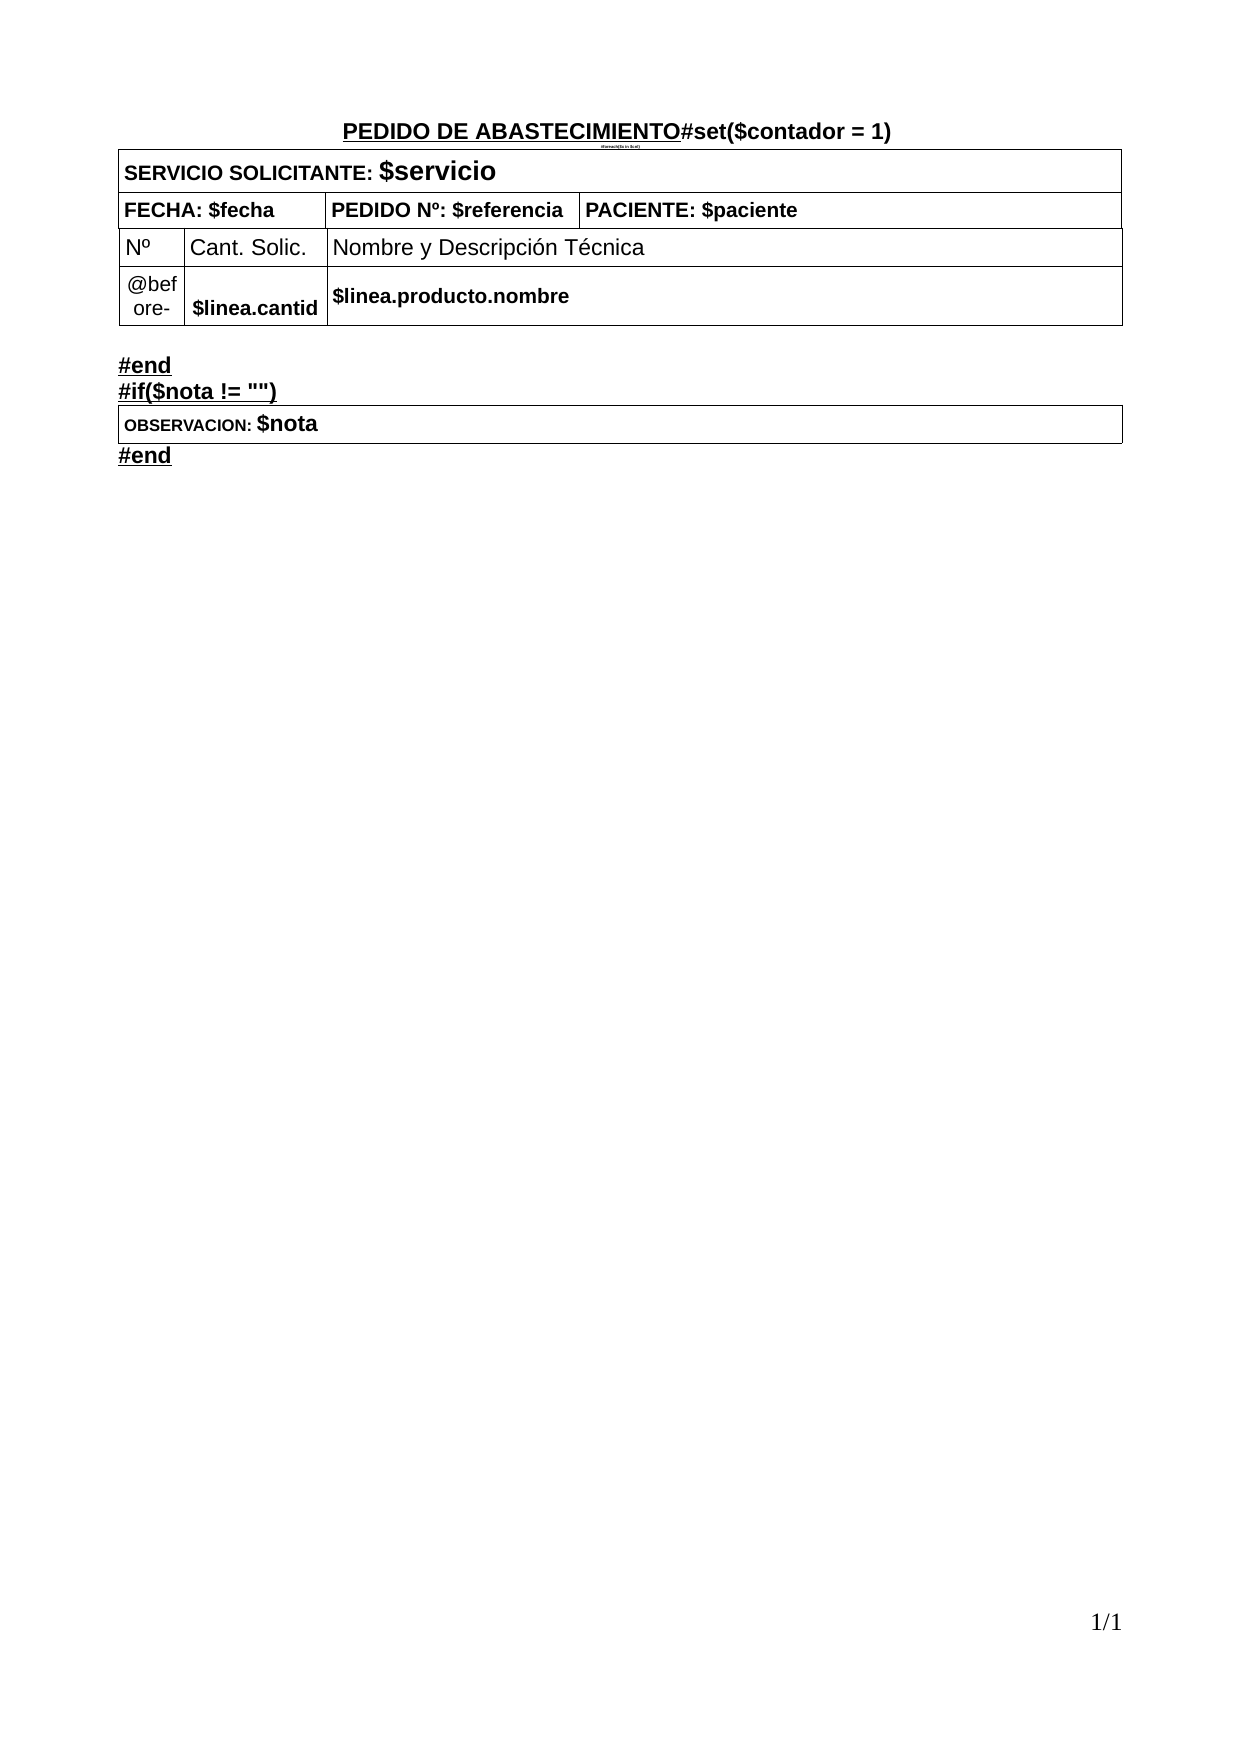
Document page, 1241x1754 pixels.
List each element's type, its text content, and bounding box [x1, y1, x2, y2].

table_cell $linea.producto.nombre [328, 267, 1122, 325]
table_cell FECHA: $fecha [119, 193, 325, 228]
table_header OBSERVACION: $nota [119, 406, 1122, 442]
table_header SERVICIO SOLICITANTE: $servicio [119, 150, 1121, 192]
table_header Nº [120, 229, 184, 266]
text #foreach($x in $cnl) [118, 144, 1122, 149]
table_cell @before-row#foreach($linea in $x)$contador#set($contador = $contador + 1)@after-row#end [120, 267, 184, 325]
table_cell $linea.cantidad [185, 267, 327, 325]
table_cell PACIENTE: $paciente [580, 193, 1121, 228]
table_header Cant. Solic. [185, 229, 327, 266]
text #end [118, 352, 1122, 378]
table_header Nombre y Descripción Técnica [328, 229, 1122, 266]
text PEDIDO DE ABASTECIMIENTO#set($contador = 1) [118, 118, 1122, 144]
text #if($nota != "") [118, 378, 1122, 404]
table_cell PEDIDO Nº: $referencia [326, 193, 579, 228]
text #end [118, 444, 1122, 469]
